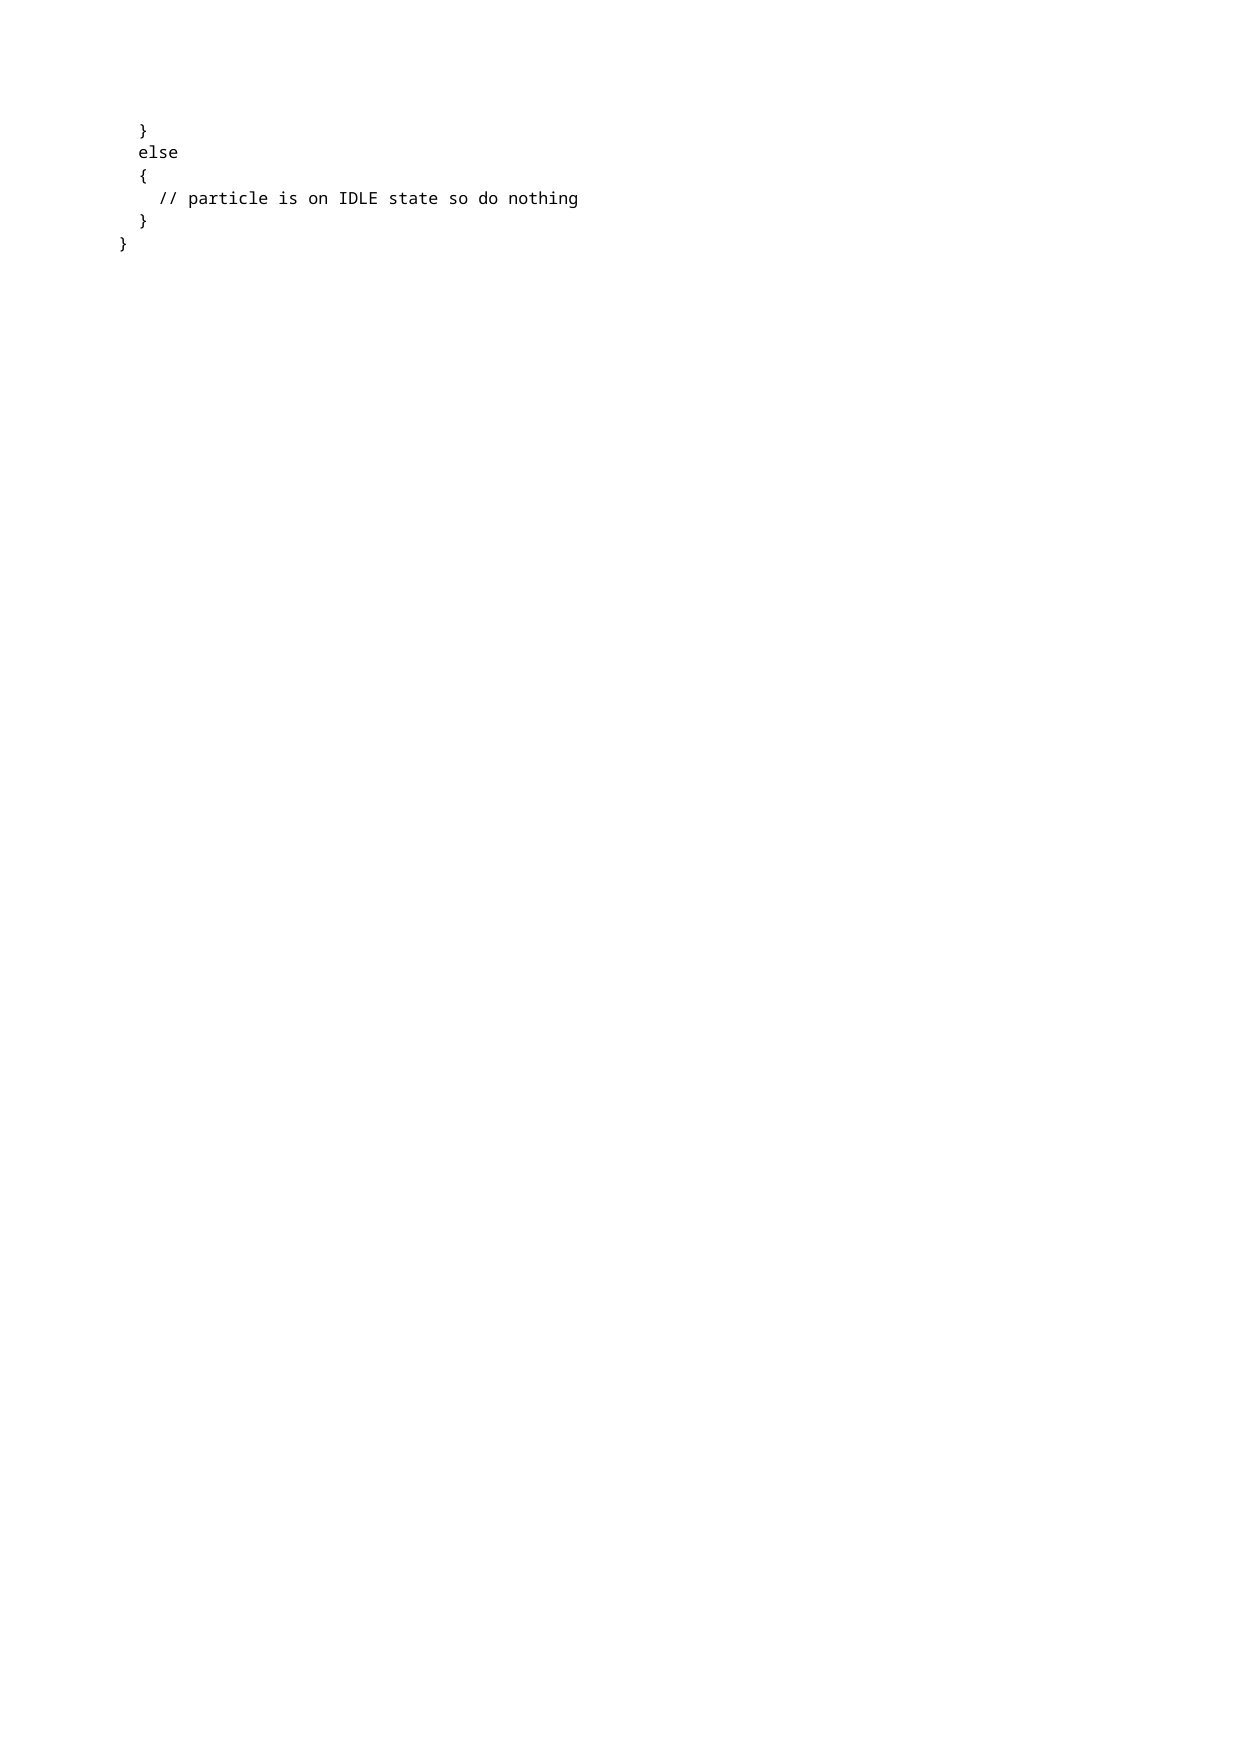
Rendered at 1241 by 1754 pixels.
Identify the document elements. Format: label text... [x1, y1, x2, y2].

text { [118, 163, 1122, 186]
text else [118, 141, 1122, 163]
text } [118, 118, 1122, 141]
text } [118, 209, 1122, 232]
text } [118, 232, 1122, 254]
text // particle is on IDLE state so do nothing [118, 186, 1122, 209]
